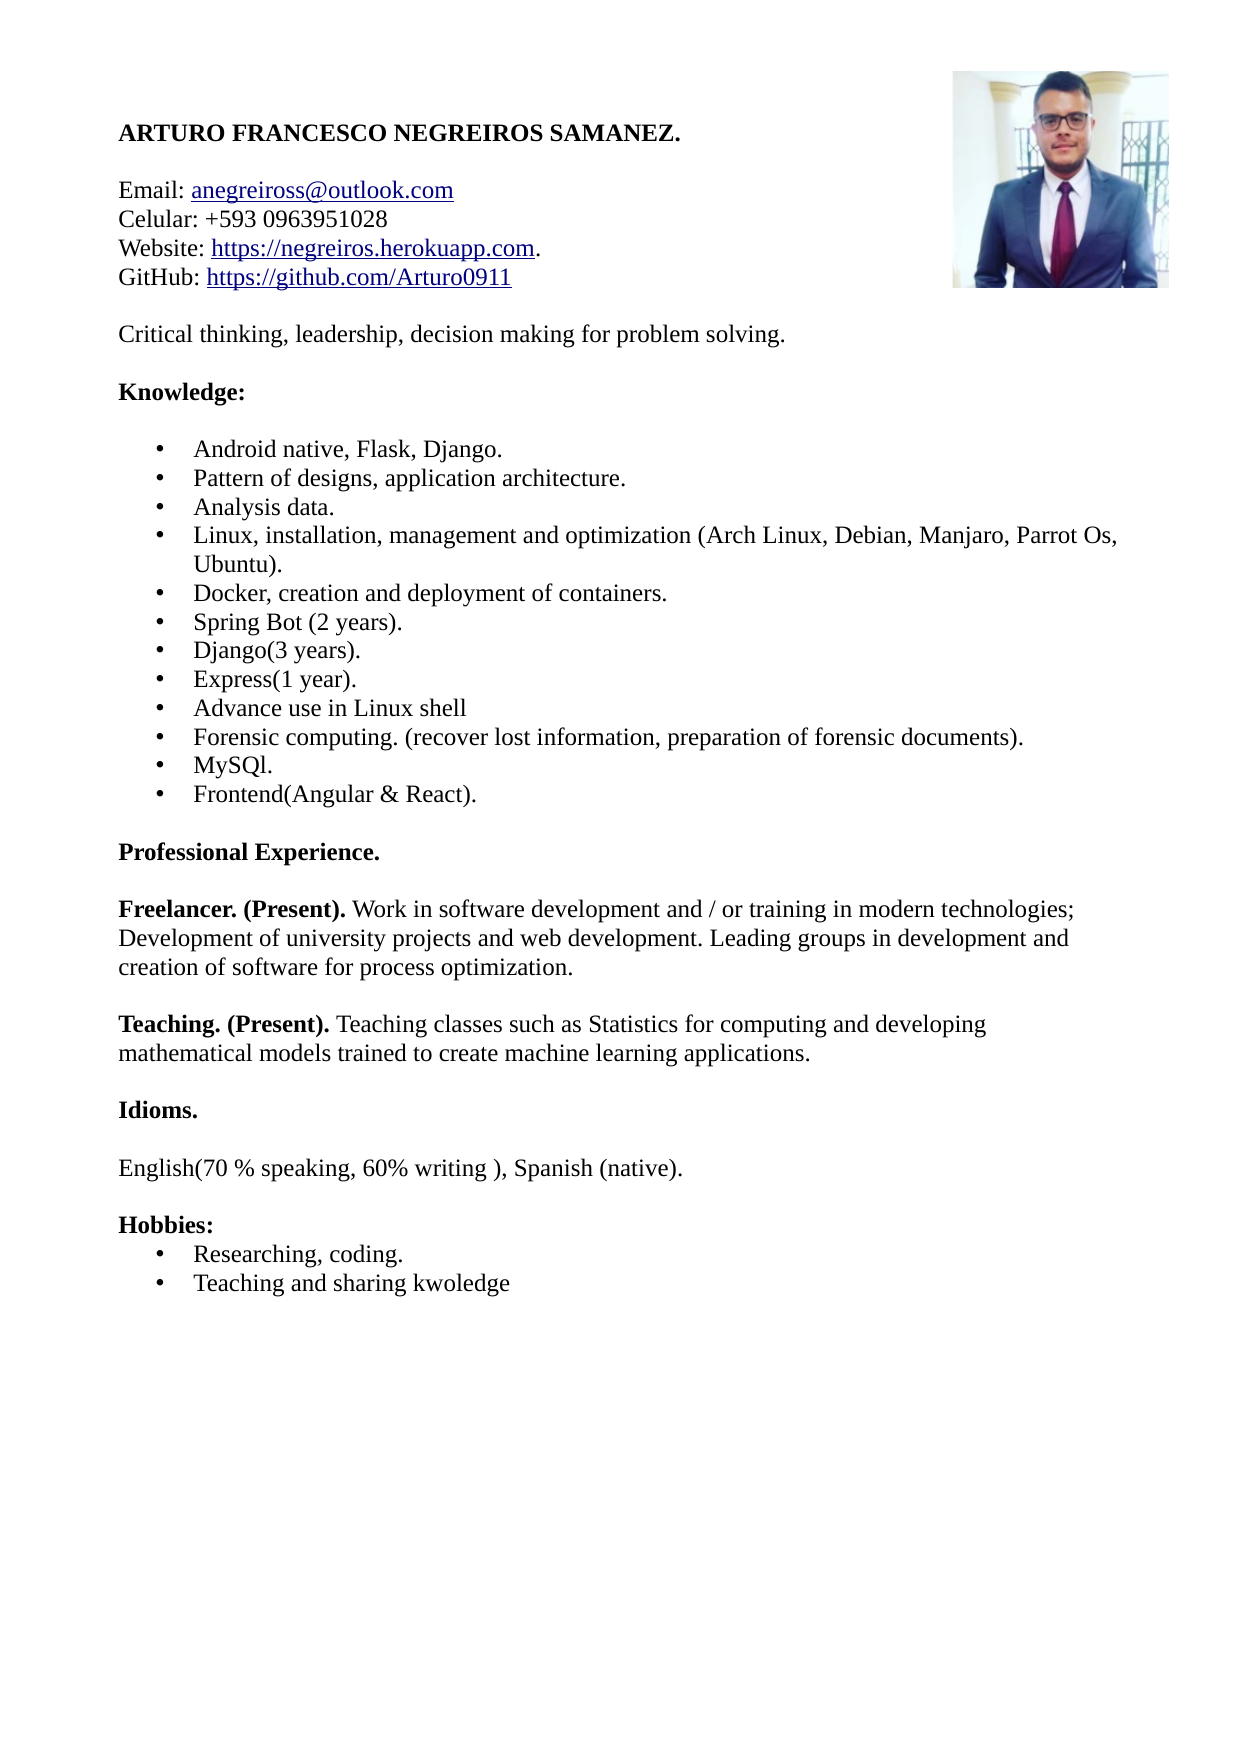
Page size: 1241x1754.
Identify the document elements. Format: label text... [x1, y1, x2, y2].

list Forensic computing. (recover lost information, preparation of forensic documents). [156, 722, 1122, 751]
text Email: anegreiross@outlook.com [118, 176, 952, 204]
text Hobbies: [118, 1211, 1122, 1239]
list MySQl. [156, 751, 1122, 779]
picture [952, 71, 1169, 288]
list Teaching and sharing kwoledge [156, 1268, 1122, 1297]
text Celular: +593 0963951028 [118, 204, 952, 233]
text English(70 % speaking, 60% writing ), Spanish (native). [118, 1153, 1122, 1182]
list Docker, creation and deployment of containers. [156, 578, 1122, 607]
list Frontend(Angular & React). [156, 779, 1122, 808]
list Researching, coding. [156, 1239, 1122, 1268]
list Django(3 years). [156, 636, 1122, 664]
text Teaching. (Present). Teaching classes such as Statistics for computing and developing mathematical models trained to create machine learning applications. [118, 1009, 1122, 1067]
text Freelancer. (Present). Work in software development and / or training in modern technologies; Development of university projects and web development. Leading groups in development and creation of software for process optimization. [118, 894, 1122, 981]
text Professional Experience. [118, 837, 1122, 866]
list Android native, Flask, Django. [156, 434, 1122, 463]
text Knowledge: [118, 377, 1122, 406]
text ARTURO FRANCESCO NEGREIROS SAMANEZ. [118, 118, 952, 147]
text GitHub: https://github.com/Arturo0911 [118, 262, 1122, 291]
text Idioms. [118, 1096, 1122, 1124]
text Website: https://negreiros.herokuapp.com. [118, 233, 952, 262]
text Critical thinking, leadership, decision making for problem solving. [118, 319, 1122, 348]
list Express(1 year). [156, 664, 1122, 693]
list Spring Bot (2 years). [156, 607, 1122, 636]
list Linux, installation, management and optimization (Arch Linux, Debian, Manjaro, Parrot Os, Ubuntu). [156, 521, 1122, 578]
list Pattern of designs, application architecture. [156, 463, 1122, 492]
list Advance use in Linux shell [156, 693, 1122, 722]
list Analysis data. [156, 492, 1122, 521]
